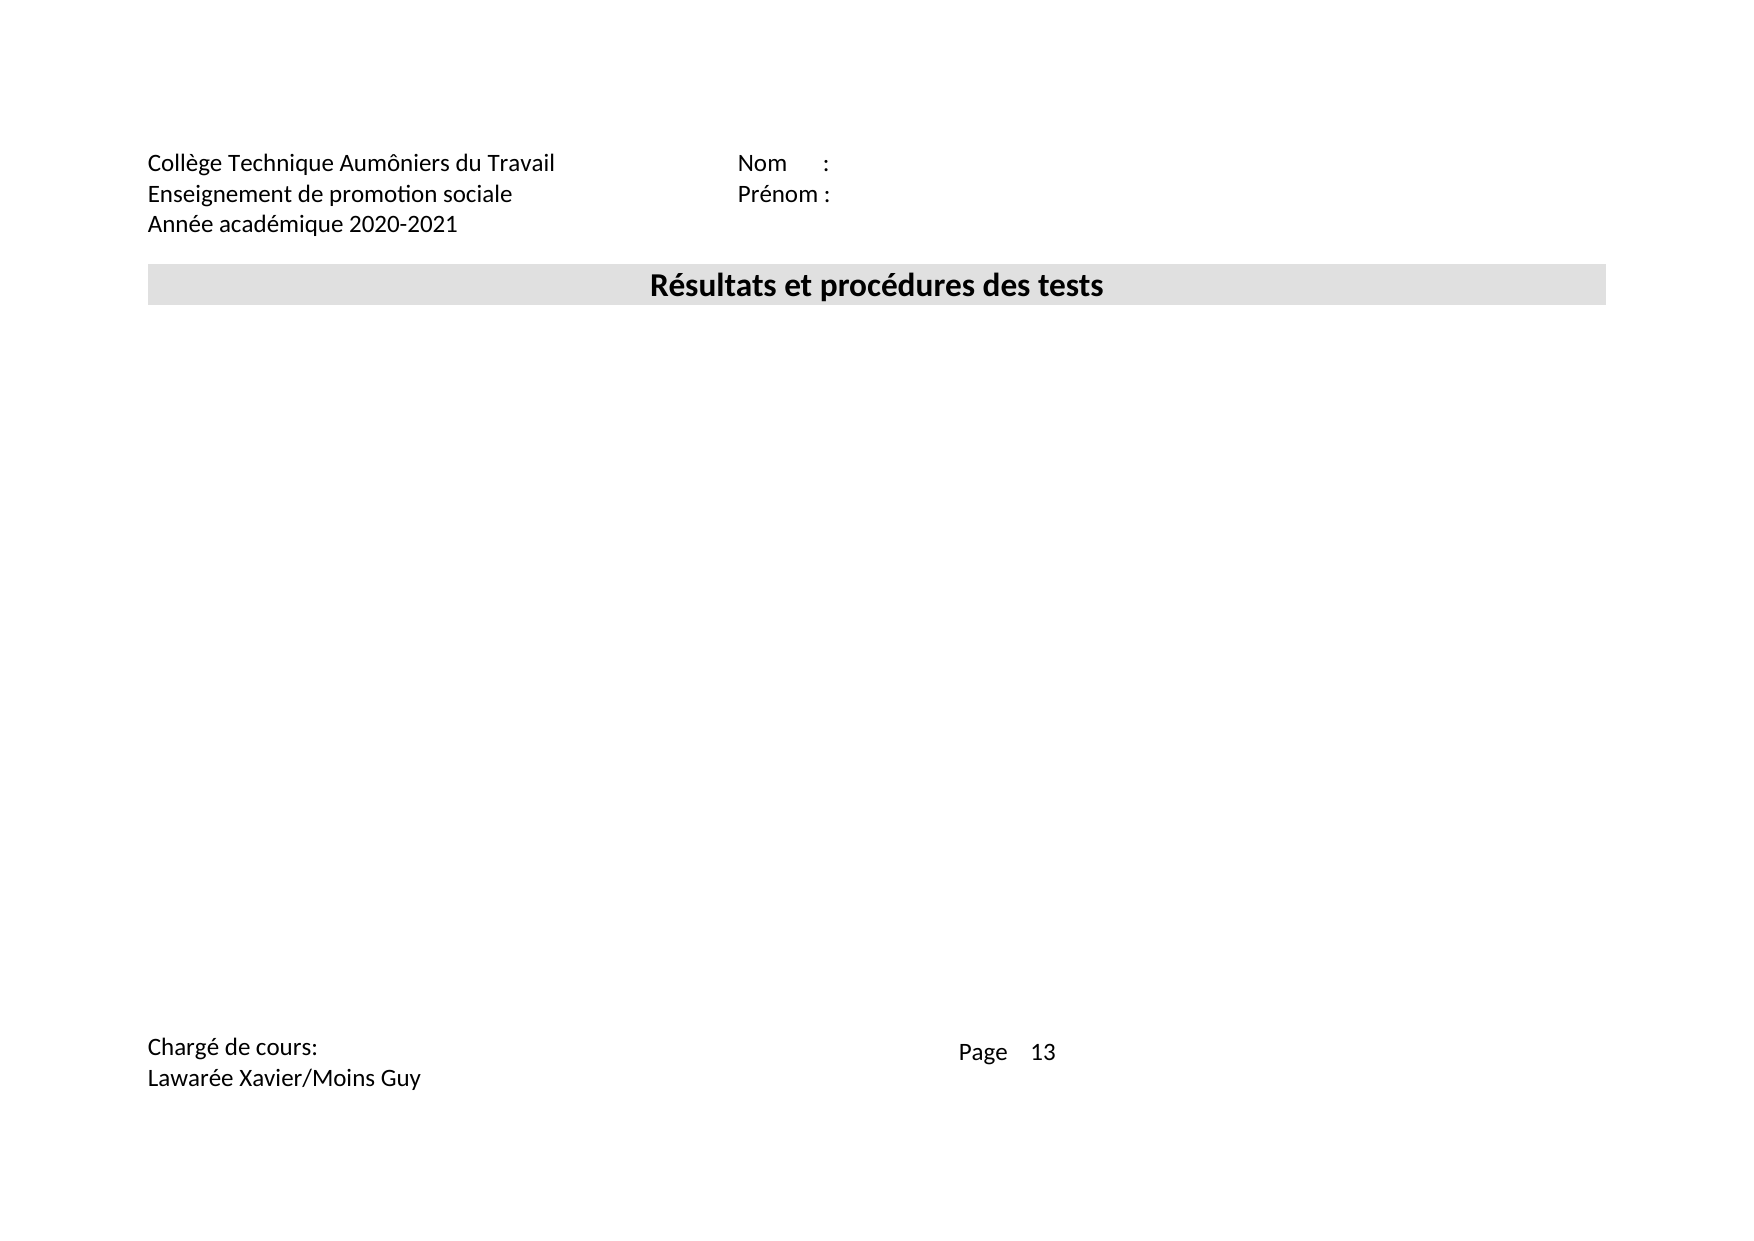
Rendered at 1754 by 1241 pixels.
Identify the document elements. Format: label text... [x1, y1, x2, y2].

subtitle Résultats et procédures des tests [148, 264, 1606, 305]
